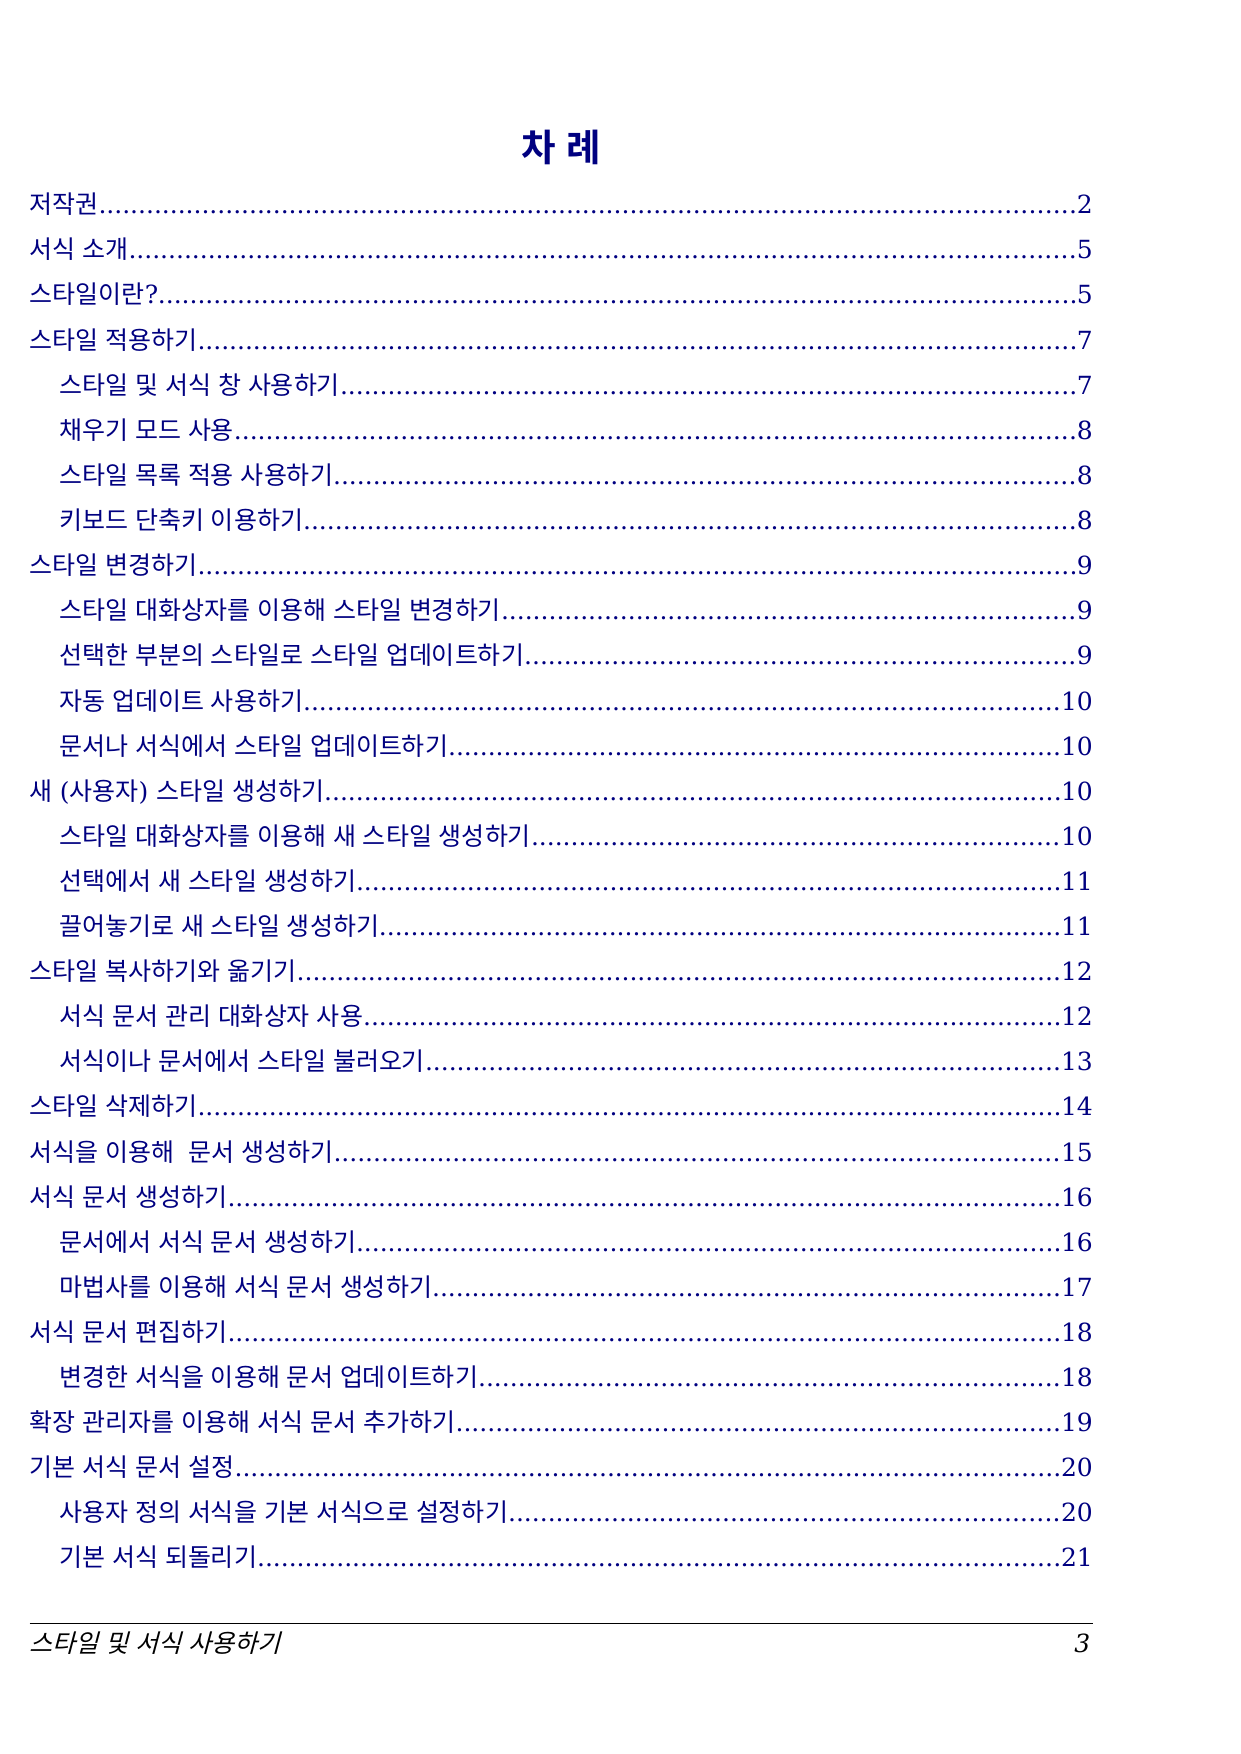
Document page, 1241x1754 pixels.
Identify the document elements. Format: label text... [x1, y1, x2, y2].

text 키보드 단축키 이용하기 8 [59, 501, 1093, 537]
text 문서에서 서식 문서 생성하기 16 [59, 1222, 1093, 1258]
text 스타일 및 서식 창 사용하기 7 [59, 365, 1093, 401]
text 서식을 이용해 문서 생성하기 15 [29, 1132, 1093, 1168]
text 스타일 복사하기와 옮기기 12 [29, 952, 1093, 988]
text 서식 소개 5 [29, 230, 1093, 266]
text 저작권 2 [29, 185, 1093, 221]
text 서식이나 문서에서 스타일 불러오기 13 [59, 1042, 1093, 1078]
text 기본 서식 되돌리기 21 [59, 1538, 1093, 1574]
text 서식 문서 생성하기 16 [29, 1177, 1093, 1213]
text 스타일 목록 적용 사용하기 8 [59, 455, 1093, 492]
text 새 (사용자) 스타일 생성하기 10 [29, 771, 1093, 807]
text 서식 문서 관리 대화상자 사용 12 [59, 997, 1093, 1033]
text 차 례 [29, 118, 1093, 172]
text 사용자 정의 서식을 기본 서식으로 설정하기 20 [59, 1493, 1093, 1529]
text 선택에서 새 스타일 생성하기 11 [59, 861, 1093, 898]
text 문서나 서식에서 스타일 업데이트하기 10 [59, 726, 1093, 762]
text 스타일 적용하기 7 [29, 320, 1093, 356]
text 스타일 변경하기 9 [29, 546, 1093, 582]
text 확장 관리자를 이용해 서식 문서 추가하기 19 [29, 1403, 1093, 1439]
text 자동 업데이트 사용하기 10 [59, 681, 1093, 717]
text 서식 문서 편집하기 18 [29, 1312, 1093, 1349]
text 스타일 대화상자를 이용해 새 스타일 생성하기 10 [59, 816, 1093, 852]
text 선택한 부분의 스타일로 스타일 업데이트하기 9 [59, 636, 1093, 672]
text 변경한 서식을 이용해 문서 업데이트하기 18 [59, 1357, 1093, 1394]
text 스타일이란? 5 [29, 275, 1093, 311]
text 채우기 모드 사용 8 [59, 410, 1093, 447]
text 스타일 대화상자를 이용해 스타일 변경하기 9 [59, 591, 1093, 627]
text 스타일 삭제하기 14 [29, 1087, 1093, 1123]
text 끌어놓기로 새 스타일 생성하기 11 [59, 906, 1093, 943]
text 마법사를 이용해 서식 문서 생성하기 17 [59, 1267, 1093, 1303]
text 기본 서식 문서 설정 20 [29, 1448, 1093, 1484]
